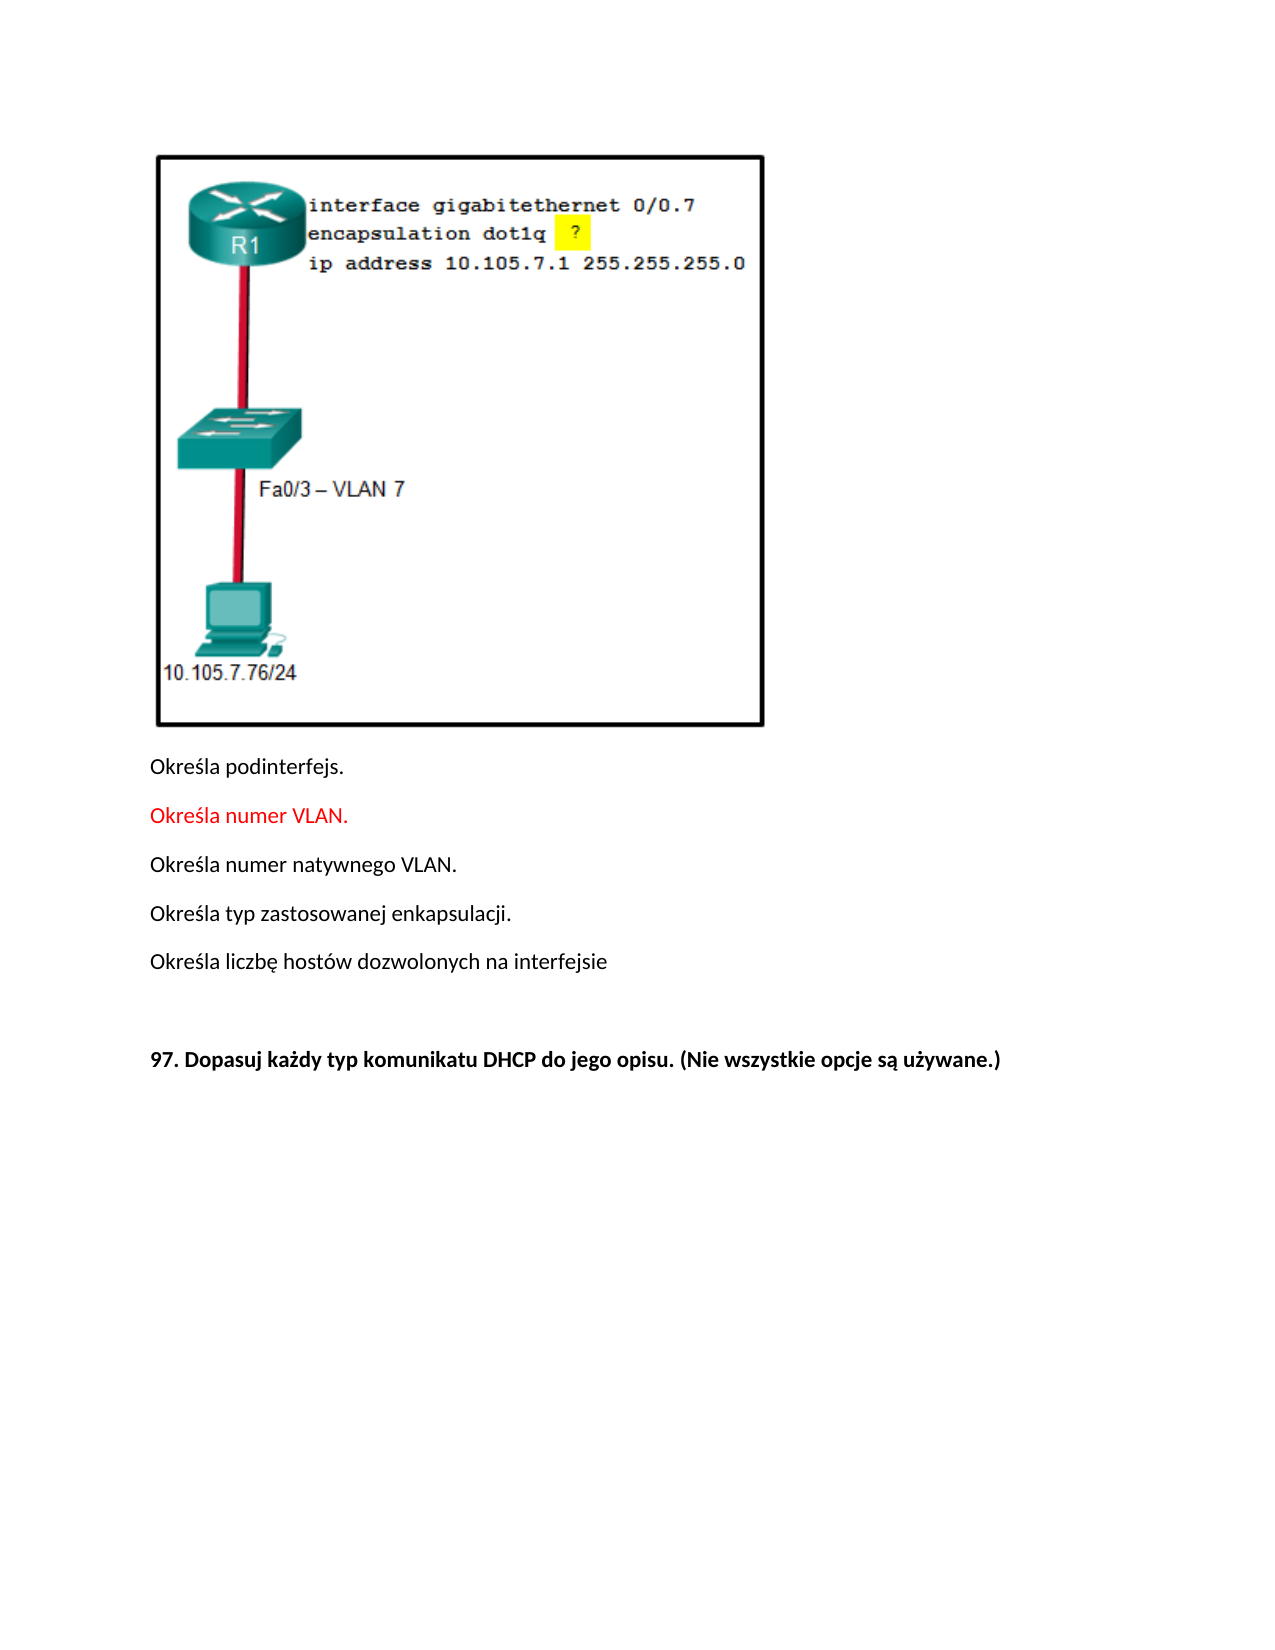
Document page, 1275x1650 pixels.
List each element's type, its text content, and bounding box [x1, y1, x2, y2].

text Określa liczbę hostów dozwolonych na interfejsie [150, 947, 1125, 976]
text Określa numer VLAN. [150, 801, 1125, 829]
text 97. Dopasuj każdy typ komunikatu DHCP do jego opisu. (Nie wszystkie opcje są używane.) [150, 1045, 1125, 1073]
text Określa typ zastosowanej enkapsulacji. [150, 899, 1125, 927]
text Określa numer natywnego VLAN. [150, 850, 1125, 878]
text Określa podinterfejs. [150, 752, 1125, 780]
